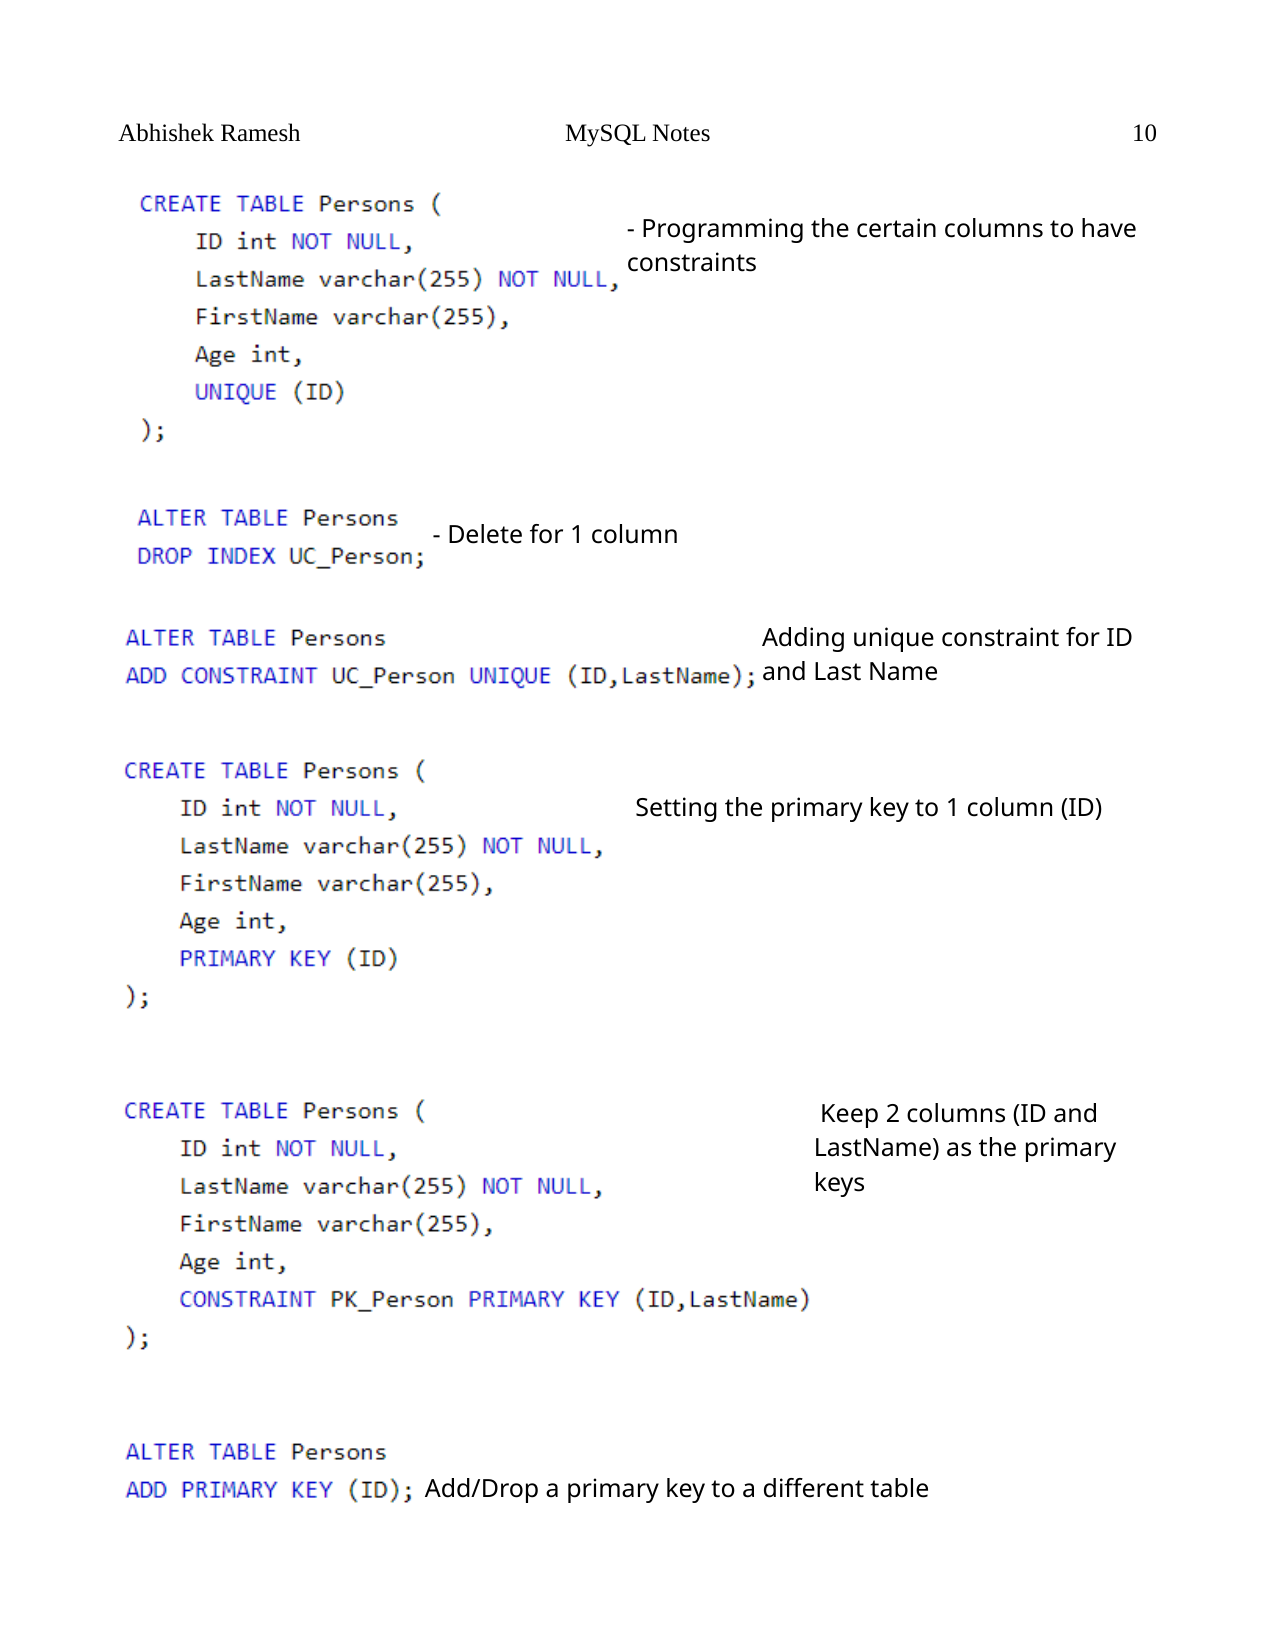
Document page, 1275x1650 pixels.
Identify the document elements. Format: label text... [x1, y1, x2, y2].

text - Programming the certain columns to have constraints [627, 210, 1157, 278]
picture [118, 1096, 814, 1359]
picture [133, 502, 426, 572]
text - Delete for 1 column [426, 517, 1157, 551]
text Keep 2 columns (ID and LastName) as the primary keys [814, 1096, 1157, 1198]
text Adding unique constraint for ID and Last Name [762, 619, 1157, 687]
picture [132, 185, 627, 450]
picture [118, 619, 762, 693]
text [118, 517, 133, 551]
text Add/Drop a primary key to a different table [419, 1471, 1157, 1505]
picture [118, 1436, 419, 1509]
picture [118, 755, 608, 1018]
text Setting the primary key to 1 column (ID) [608, 789, 1157, 823]
